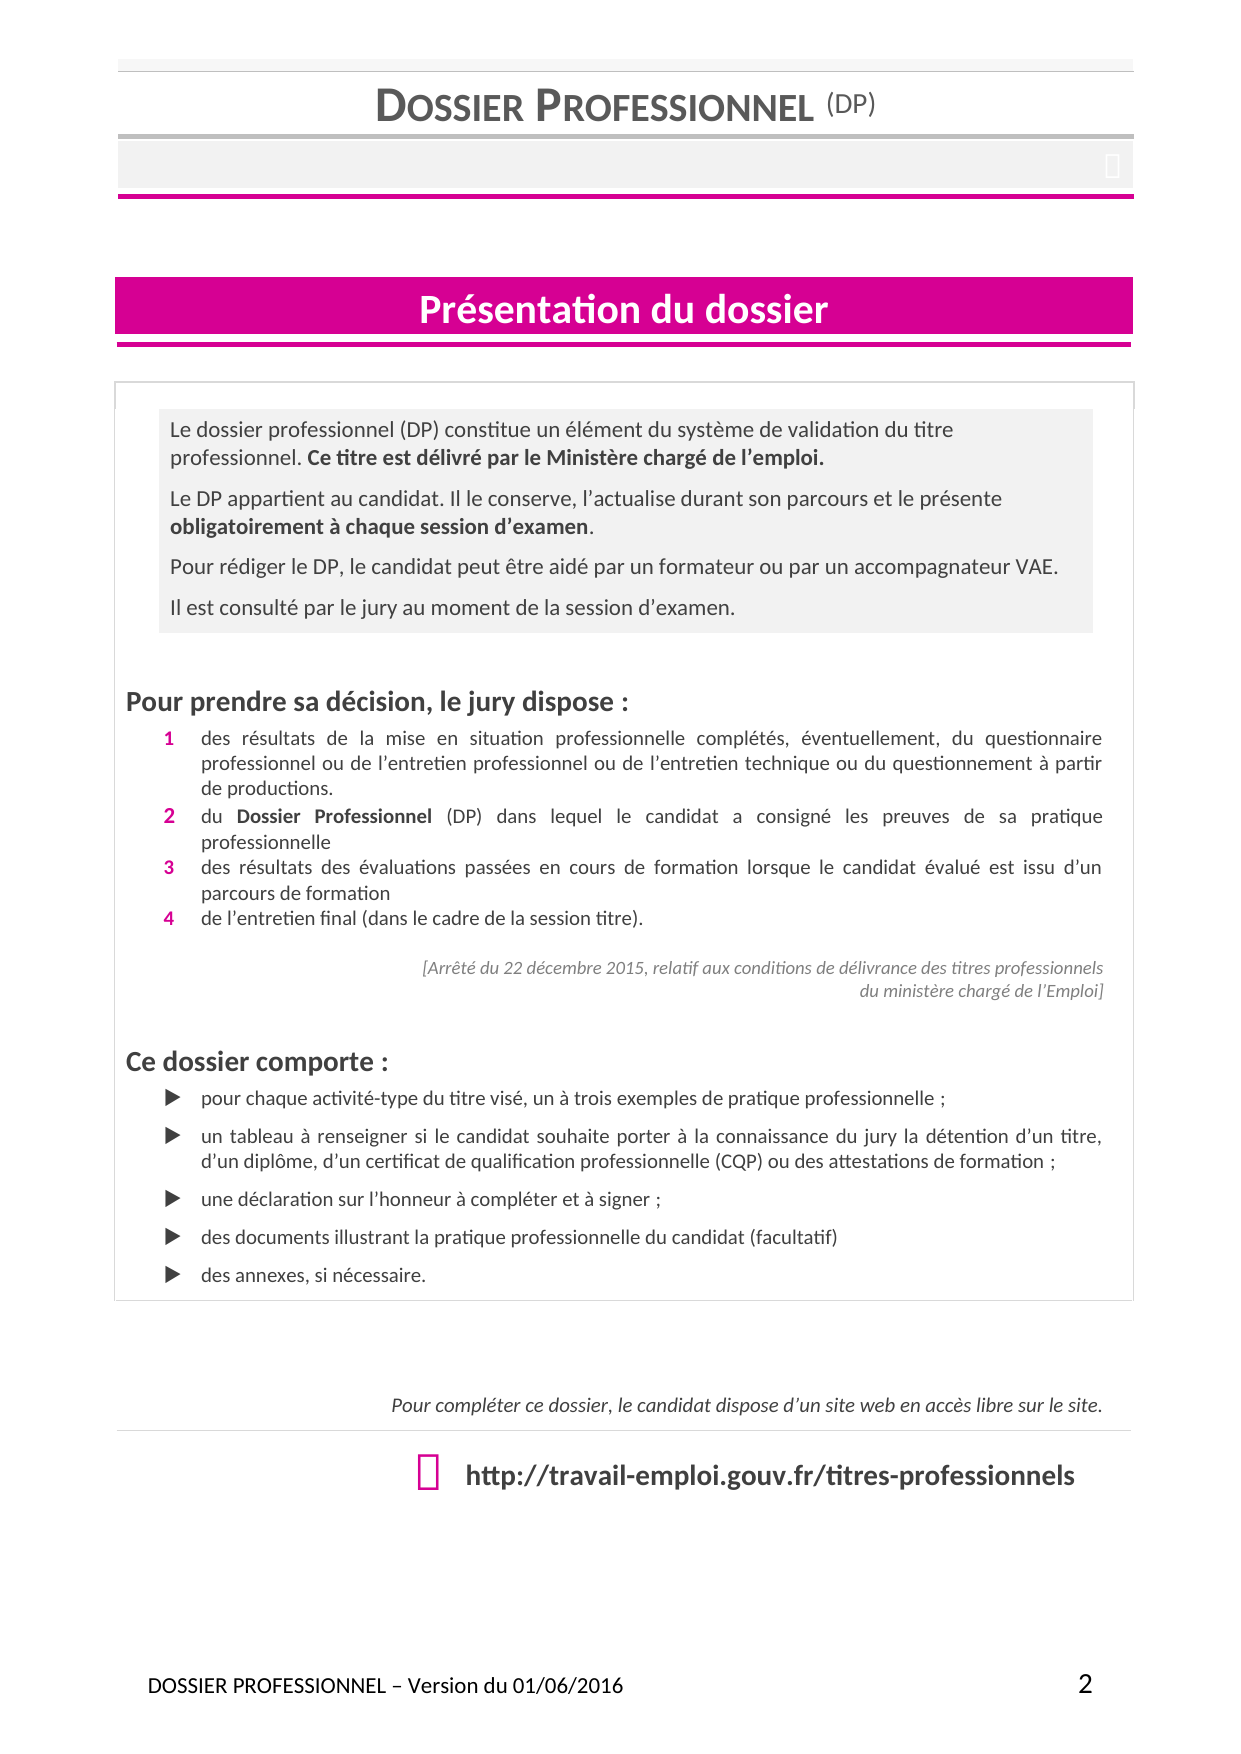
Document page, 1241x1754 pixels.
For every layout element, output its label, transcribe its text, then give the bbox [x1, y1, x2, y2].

table_cell des résultats de la mise en situation professionnelle complétés, éventuellement, du questionnaire professionnel ou de l’entretien professionnel ou de l’entretien technique ou du questionnement à partir de productions. du Dossier Professionnel (DP) dans lequel le candidat a consigné les preuves de sa pratique professionnelle des résultats des évaluations passées en cours de formation lorsque le candidat évalué est issu d’un parcours de formation de l’entretien final (dans le cadre de la session titre). [Arrêté du 22 décembre 2015, relatif aux conditions de délivrance des titres professionnels du ministère chargé de l’Emploi] [115, 719, 1133, 1037]
table_cell [1093, 409, 1133, 633]
table_cell Pour compléter ce dossier, le candidat dispose d’un site web en accès libre sur le site. [115, 1300, 1133, 1430]
table_cell Le dossier professionnel (DP) constitue un élément du système de validation du titre professionnel. Ce titre est délivré par le Ministère chargé de l’emploi. Le DP appartient au candidat. Il le conserve, l’actualise durant son parcours et le présente obligatoirement à chaque session d’examen. Pour rédiger le DP, le candidat peut être aidé par un formateur ou par un accompagnateur VAE. Il est consulté par le jury au moment de la session d’examen. [159, 409, 1093, 633]
table_cell [115, 342, 1133, 381]
table_cell Ce dossier comporte : [115, 1038, 1133, 1079]
table_cell [115, 633, 1133, 677]
table_cell http://travail-emploi.gouv.fr/titres-professionnels [454, 1430, 1133, 1505]
table_header Présentation du dossier [115, 277, 1133, 334]
table_cell Pour prendre sa décision, le jury dispose : [115, 677, 1133, 719]
table_cell [116, 383, 1133, 409]
table_cell  [115, 1430, 454, 1505]
table_cell [115, 409, 159, 633]
table_cell [115, 334, 1133, 342]
table_cell pour chaque activité-type du titre visé, un à trois exemples de pratique professionnelle ; un tableau à renseigner si le candidat souhaite porter à la connaissance du jury la détention d’un titre, d’un diplôme, d’un certificat de qualification professionnelle (CQP) ou des attestations de formation ; une déclaration sur l’honneur à compléter et à signer ; des documents illustrant la pratique professionnelle du candidat (facultatif) des annexes, si nécessaire. [115, 1079, 1133, 1300]
